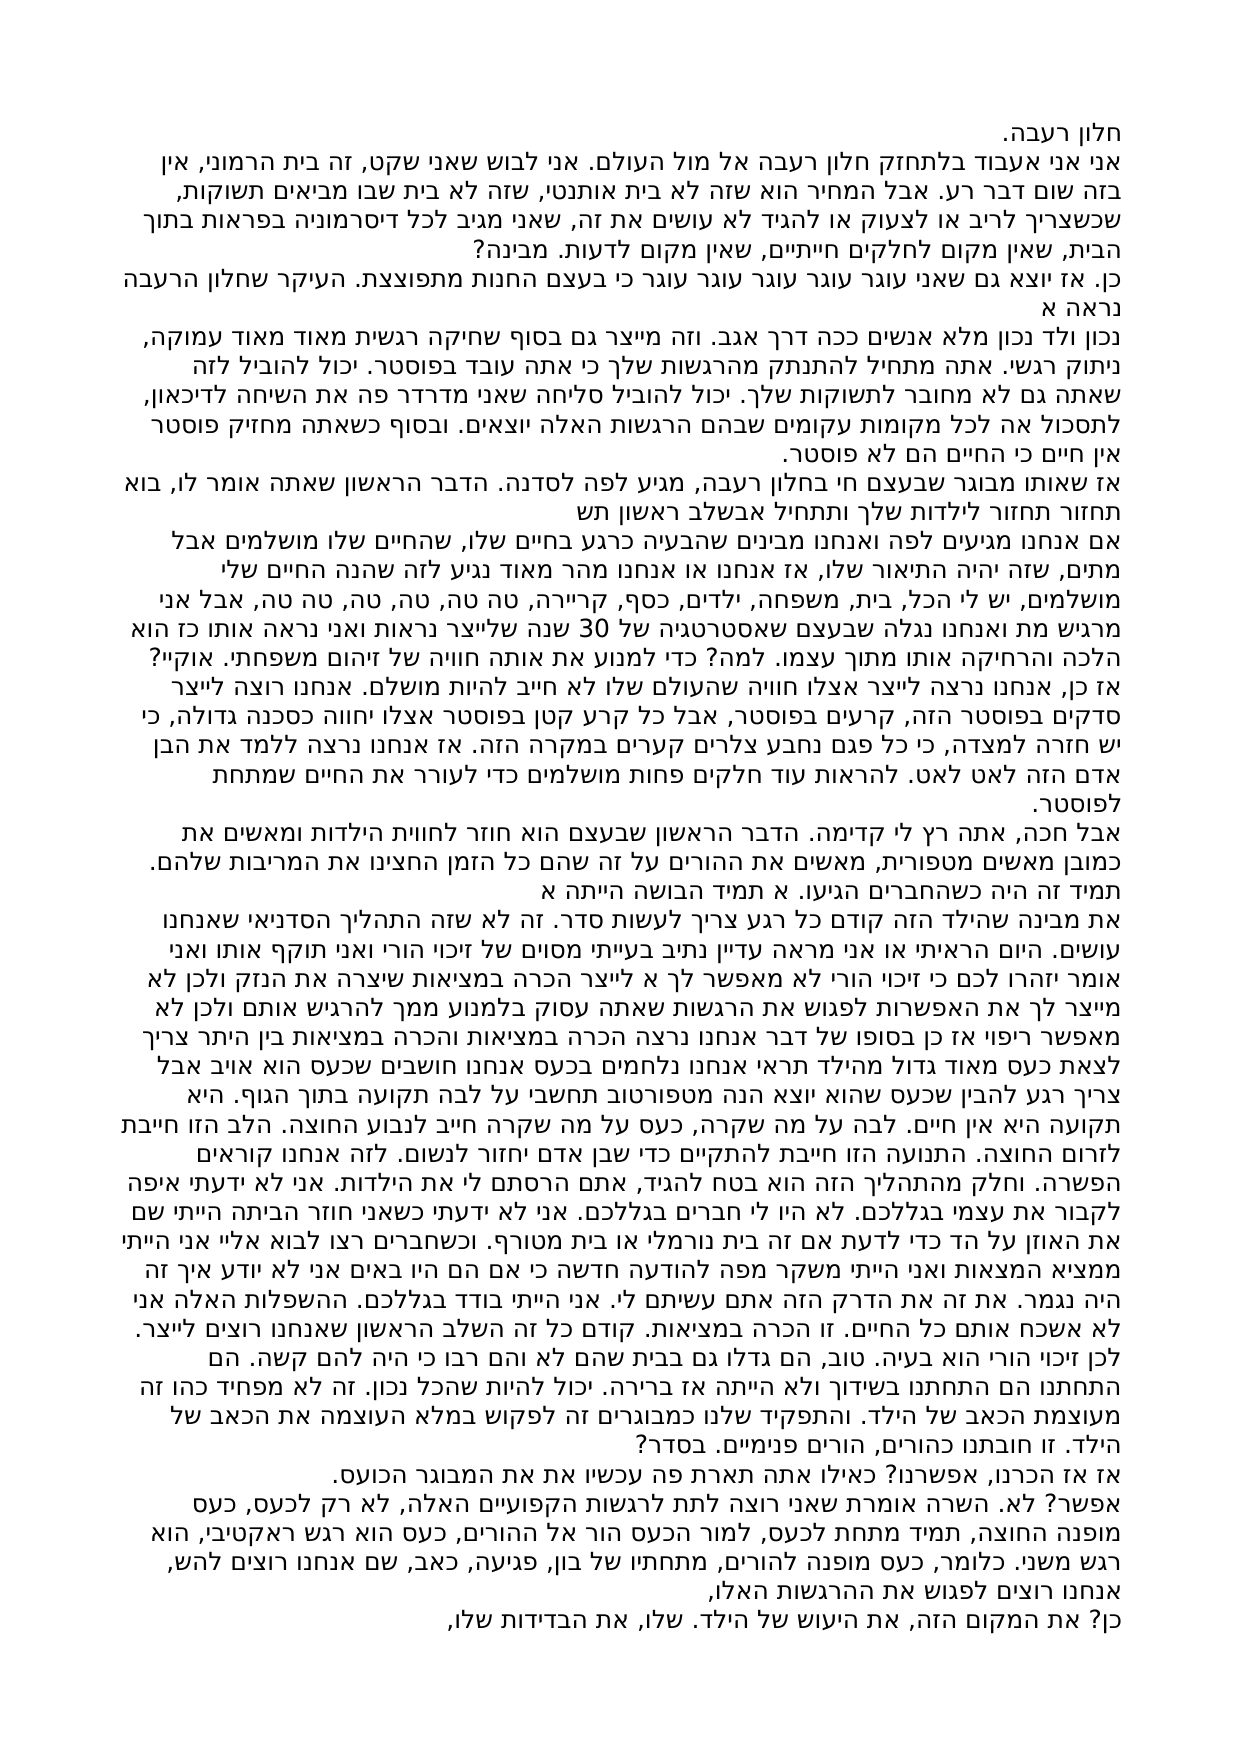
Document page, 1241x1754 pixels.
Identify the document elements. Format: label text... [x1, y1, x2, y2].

text אז אז הכרנו, אפשרנו? כאילו אתה תארת פה עכשיו את את המבוגר הכועס. [118, 1460, 1122, 1489]
text אז שאותו מבוגר שבעצם חי בחלון רעבה, מגיע לפה לסדנה. הדבר הראשון שאתה אומר לו, בוא תחזור תחזור לילדות שלך ותתחיל אבשלב ראשון תש [118, 468, 1122, 526]
text אנחנו רוצים לפגוש את ההרגשות האלו, [118, 1576, 1122, 1606]
text אבל חכה, אתה רץ לי קדימה. הדבר הראשון שבעצם הוא חוזר לחווית הילדות ומאשים את כמובן מאשים מטפורית, מאשים את ההורים על זה שהם כל הזמן החצינו את המריבות שלהם. תמיד זה היה כשהחברים הגיעו. א תמיד הבושה הייתה א [118, 818, 1122, 906]
text חלון רעבה. [118, 118, 1122, 147]
text כן? את המקום הזה, את היעוש של הילד. שלו, את הבדידות שלו, [118, 1606, 1122, 1635]
text כן. אז יוצא גם שאני עוגר עוגר עוגר עוגר עוגר כי בעצם החנות מתפוצצת. העיקר שחלון הרעבה נראה א [118, 264, 1122, 322]
text אני אני אעבוד בלתחזק חלון רעבה אל מול העולם. אני לבוש שאני שקט, זה בית הרמוני, אין בזה שום דבר רע. אבל המחיר הוא שזה לא בית אותנטי, שזה לא בית שבו מביאים תשוקות, שכשצריך לריב או לצעוק או להגיד לא עושים את זה, שאני מגיב לכל דיסרמוניה בפראות בתוך הבית, שאין מקום לחלקים חייתיים, שאין מקום לדעות. מבינה? [118, 147, 1122, 264]
text נכון ולד נכון מלא אנשים ככה דרך אגב. וזה מייצר גם בסוף שחיקה רגשית מאוד מאוד עמוקה, ניתוק רגשי. אתה מתחיל להתנתק מהרגשות שלך כי אתה עובד בפוסטר. יכול להוביל לזה שאתה גם לא מחובר לתשוקות שלך. יכול להוביל סליחה שאני מדרדר פה את השיחה לדיכאון, לתסכול אה לכל מקומות עקומים שבהם הרגשות האלה יוצאים. ובסוף כשאתה מחזיק פוסטר אין חיים כי החיים הם לא פוסטר. [118, 322, 1122, 468]
text אפשר? לא. השרה אומרת שאני רוצה לתת לרגשות הקפועיים האלה, לא רק לכעס, כעס מופנה החוצה, תמיד מתחת לכעס, למור הכעס הור אל ההורים, כעס הוא רגש ראקטיבי, הוא רגש משני. כלומר, כעס מופנה להורים, מתחתיו של בון, פגיעה, כאב, שם אנחנו רוצים להש, [118, 1489, 1122, 1576]
text את מבינה שהילד הזה קודם כל רגע צריך לעשות סדר. זה לא שזה התהליך הסדניאי שאנחנו עושים. היום הראיתי או אני מראה עדיין נתיב בעייתי מסוים של זיכוי הורי ואני תוקף אותו ואני אומר יזהרו לכם כי זיכוי הורי לא מאפשר לך א לייצר הכרה במציאות שיצרה את הנזק ולכן לא מייצר לך את האפשרות לפגוש את הרגשות שאתה עסוק בלמנוע ממך להרגיש אותם ולכן לא מאפשר ריפוי אז כן בסופו של דבר אנחנו נרצה הכרה במציאות והכרה במציאות בין היתר צריך לצאת כעס מאוד גדול מהילד תראי אנחנו נלחמים בכעס אנחנו חושבים שכעס הוא אויב אבל צריך רגע להבין שכעס שהוא יוצא הנה מטפורטוב תחשבי על לבה תקועה בתוך הגוף. היא תקועה היא אין חיים. לבה על מה שקרה, כעס על מה שקרה חייב לנבוע החוצה. הלב הזו חייבת לזרום החוצה. התנועה הזו חייבת להתקיים כדי שבן אדם יחזור לנשום. לזה אנחנו קוראים הפשרה. וחלק מהתהליך הזה הוא בטח להגיד, אתם הרסתם לי את הילדות. אני לא ידעתי איפה לקבור את עצמי בגללכם. לא היו לי חברים בגללכם. אני לא ידעתי כשאני חוזר הביתה הייתי שם את האוזן על הד כדי לדעת אם זה בית נורמלי או בית מטורף. וכשחברים רצו לבוא אליי אני הייתי ממציא המצאות ואני הייתי משקר מפה להודעה חדשה כי אם הם היו באים אני לא יודע איך זה היה נגמר. את זה את הדרק הזה אתם עשיתם לי. אני הייתי בודד בגללכם. ההשפלות האלה אני לא אשכח אותם כל החיים. זו הכרה במציאות. קודם כל זה השלב הראשון שאנחנו רוצים לייצר. לכן זיכוי הורי הוא בעיה. טוב, הם גדלו גם בבית שהם לא והם רבו כי היה להם קשה. הם התחתנו הם התחתנו בשידוך ולא הייתה אז ברירה. יכול להיות שהכל נכון. זה לא מפחיד כהו זה מעוצמת הכאב של הילד. והתפקיד שלנו כמבוגרים זה לפקוש במלא העוצמה את הכאב של הילד. זו חובתנו כהורים, הורים פנימיים. בסדר? [118, 906, 1122, 1460]
text אם אנחנו מגיעים לפה ואנחנו מבינים שהבעיה כרגע בחיים שלו, שהחיים שלו מושלמים אבל מתים, שזה יהיה התיאור שלו, אז אנחנו או אנחנו מהר מאוד נגיע לזה שהנה החיים שלי מושלמים, יש לי הכל, בית, משפחה, ילדים, כסף, קריירה, טה טה, טה, טה, טה טה, אבל אני מרגיש מת ואנחנו נגלה שבעצם שאסטרטגיה של 30 שנה שלייצר נראות ואני נראה אותו כז הוא הלכה והרחיקה אותו מתוך עצמו. למה? כדי למנוע את אותה חוויה של זיהום משפחתי. אוקיי? אז כן, אנחנו נרצה לייצר אצלו חוויה שהעולם שלו לא חייב להיות מושלם. אנחנו רוצה לייצר סדקים בפוסטר הזה, קרעים בפוסטר, אבל כל קרע קטן בפוסטר אצלו יחווה כסכנה גדולה, כי יש חזרה למצדה, כי כל פגם נחבע צלרים קערים במקרה הזה. אז אנחנו נרצה ללמד את הבן אדם הזה לאט לאט. להראות עוד חלקים פחות מושלמים כדי לעורר את החיים שמתחת לפוסטר. [118, 526, 1122, 818]
